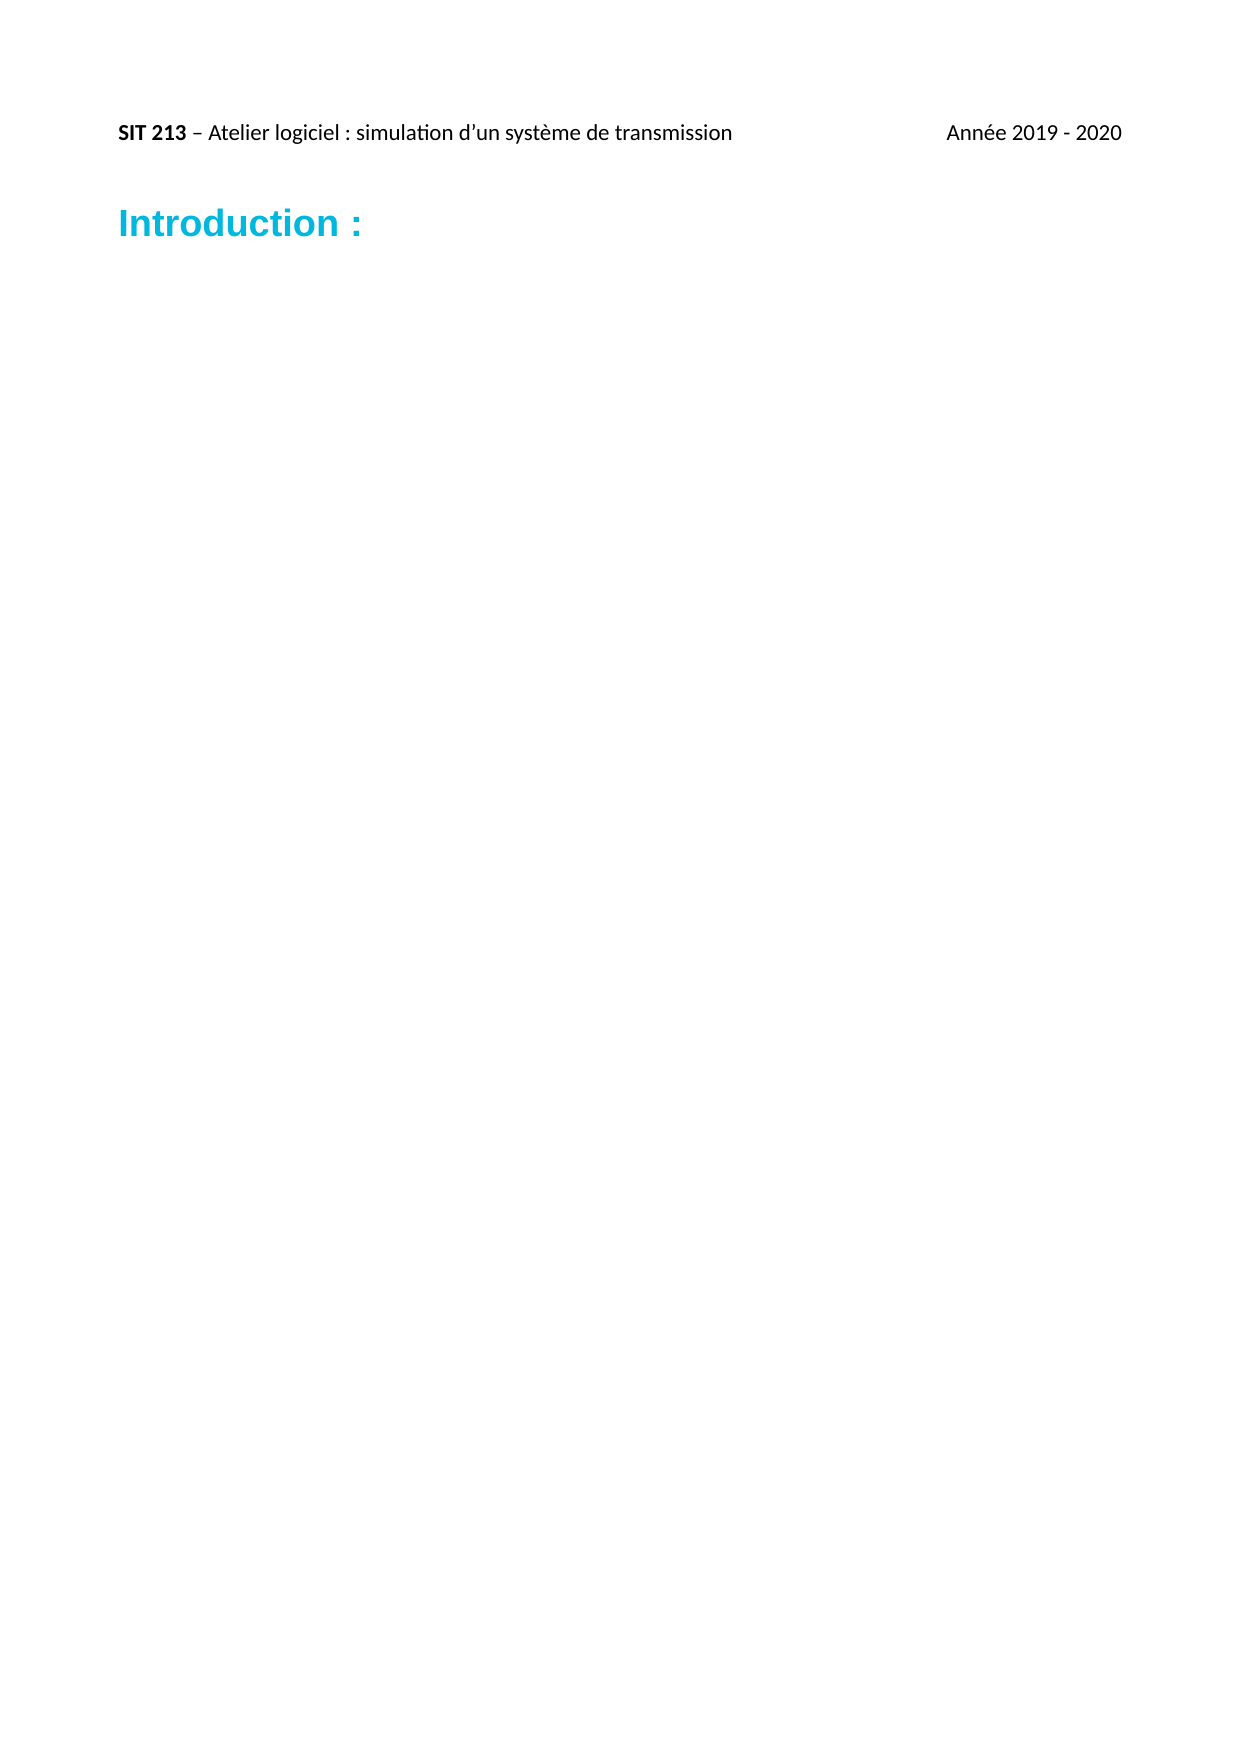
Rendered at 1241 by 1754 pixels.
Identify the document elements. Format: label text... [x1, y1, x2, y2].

subtitle Introduction : [118, 201, 1122, 244]
